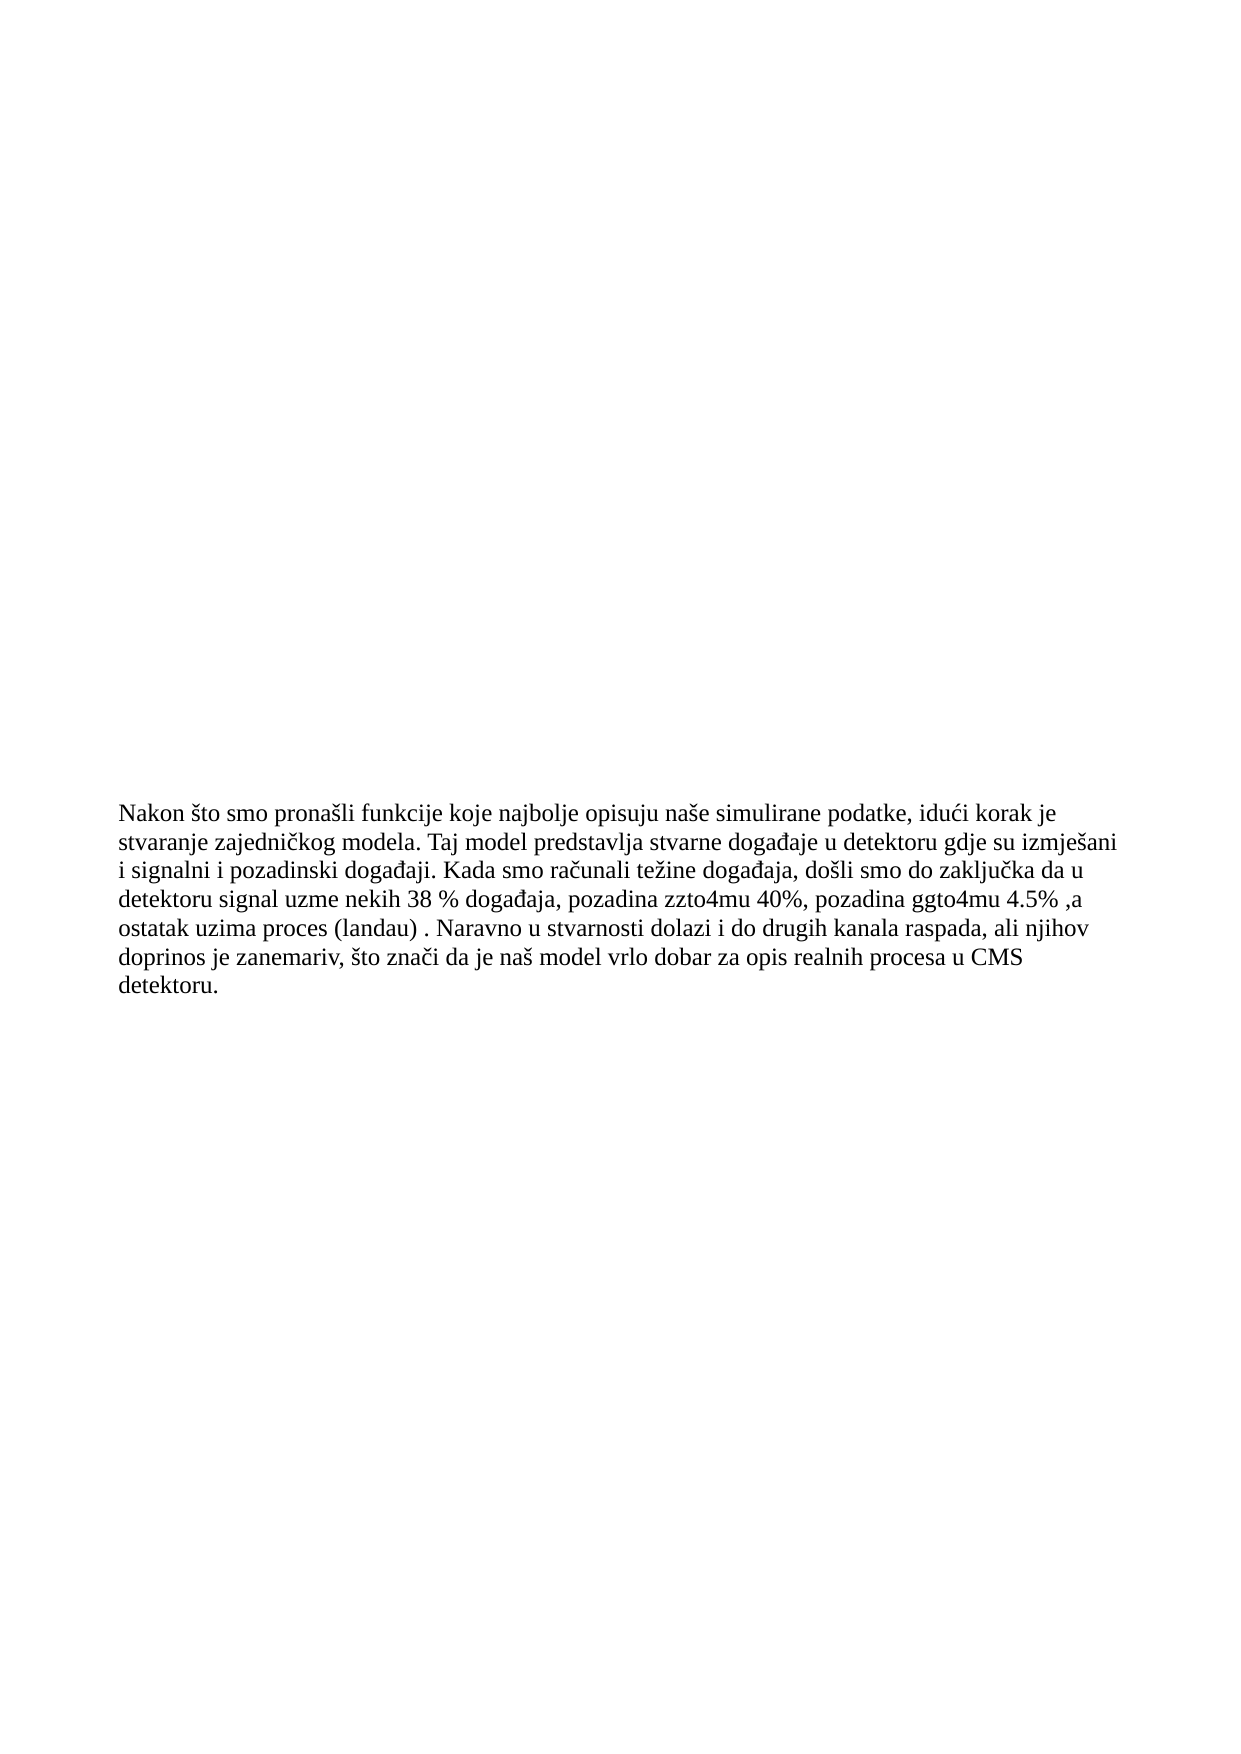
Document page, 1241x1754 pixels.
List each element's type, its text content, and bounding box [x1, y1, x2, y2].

text Nakon što smo pronašli funkcije koje najbolje opisuju naše simulirane podatke, idući korak je stvaranje zajedničkog modela. Taj model predstavlja stvarne događaje u detektoru gdje su izmješani i signalni i pozadinski događaji. Kada smo računali težine događaja, došli smo do zaključka da u detektoru signal uzme nekih 38 % događaja, pozadina zzto4mu 40%, pozadina ggto4mu 4.5% ,a ostatak uzima proces (landau) . Naravno u stvarnosti dolazi i do drugih kanala raspada, ali njihov doprinos je zanemariv, što znači da je naš model vrlo dobar za opis realnih procesa u CMS detektoru. [118, 798, 1122, 999]
